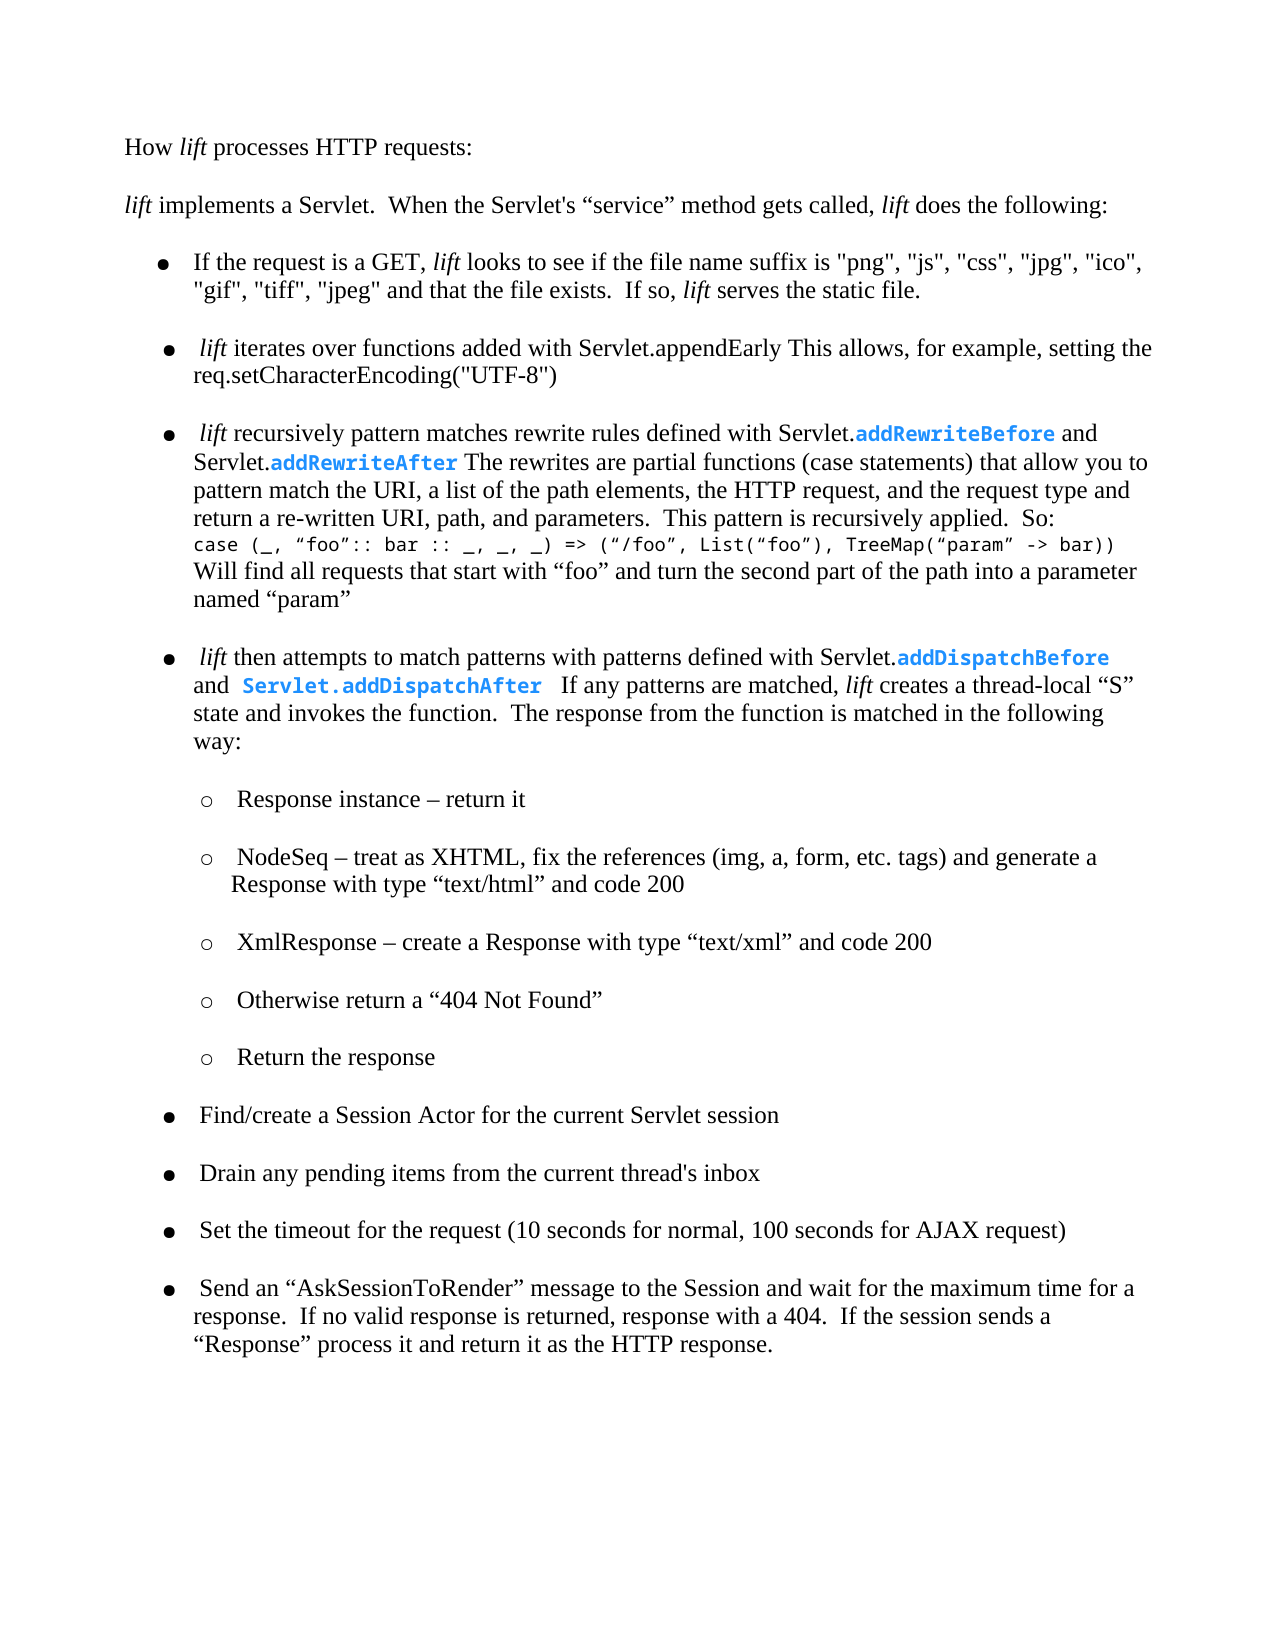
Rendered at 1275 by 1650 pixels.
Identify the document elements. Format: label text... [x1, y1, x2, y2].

list Return the response [193, 1043, 1157, 1071]
list Drain any pending items from the current thread's inbox [156, 1159, 1157, 1187]
list Send an “AskSessionToRender” message to the Session and wait for the maximum time for a response. If no valid response is returned, response with a 404. If the session sends a “Response” process it and return it as the HTTP response. [156, 1274, 1157, 1357]
list lift recursively pattern matches rewrite rules defined with Servlet.addRewriteBefore and Servlet.addRewriteAfter The rewrites are partial functions (case statements) that allow you to pattern match the URI, a list of the path elements, the HTTP request, and the request type and return a re-written URI, path, and parameters. This pattern is recursively applied. So: case (_, “foo”:: bar :: _, _, _) => (“/foo”, List(“foo”), TreeMap(“param” -> bar)) Will find all requests that start with “foo” and turn the second part of the path into a parameter named “param” [156, 419, 1157, 613]
list Find/create a Session Actor for the current Servlet session [156, 1101, 1157, 1129]
text lift implements a Servlet. When the Servlet's “service” method gets called, lift does the following: [118, 191, 1157, 218]
list Otherwise return a “404 Not Found” [193, 986, 1157, 1013]
list If the request is a GET, lift looks to see if the file name suffix is "png", "js", "css", "jpg", "ico", "gif", "tiff", "jpeg" and that the file exists. If so, lift serves the static file. [156, 248, 1157, 304]
list lift iterates over functions added with Servlet.appendEarly This allows, for example, setting the req.setCharacterEncoding("UTF-8") [156, 334, 1157, 389]
list Set the timeout for the request (10 seconds for normal, 100 seconds for AJAX request) [156, 1217, 1157, 1244]
list XmlResponse – create a Response with type “text/xml” and code 200 [193, 928, 1157, 956]
text How lift processes HTTP requests: [118, 133, 1157, 161]
list lift then attempts to match patterns with patterns defined with Servlet.addDispatchBefore and Servlet.addDispatchAfter If any patterns are matched, lift creates a thread-local “S” state and invokes the function. The response from the function is matched in the following way: [156, 643, 1157, 755]
list Response instance – return it [193, 785, 1157, 813]
list NodeSeq – treat as XHTML, fix the references (img, a, form, etc. tags) and generate a Response with type “text/html” and code 200 [193, 843, 1157, 898]
